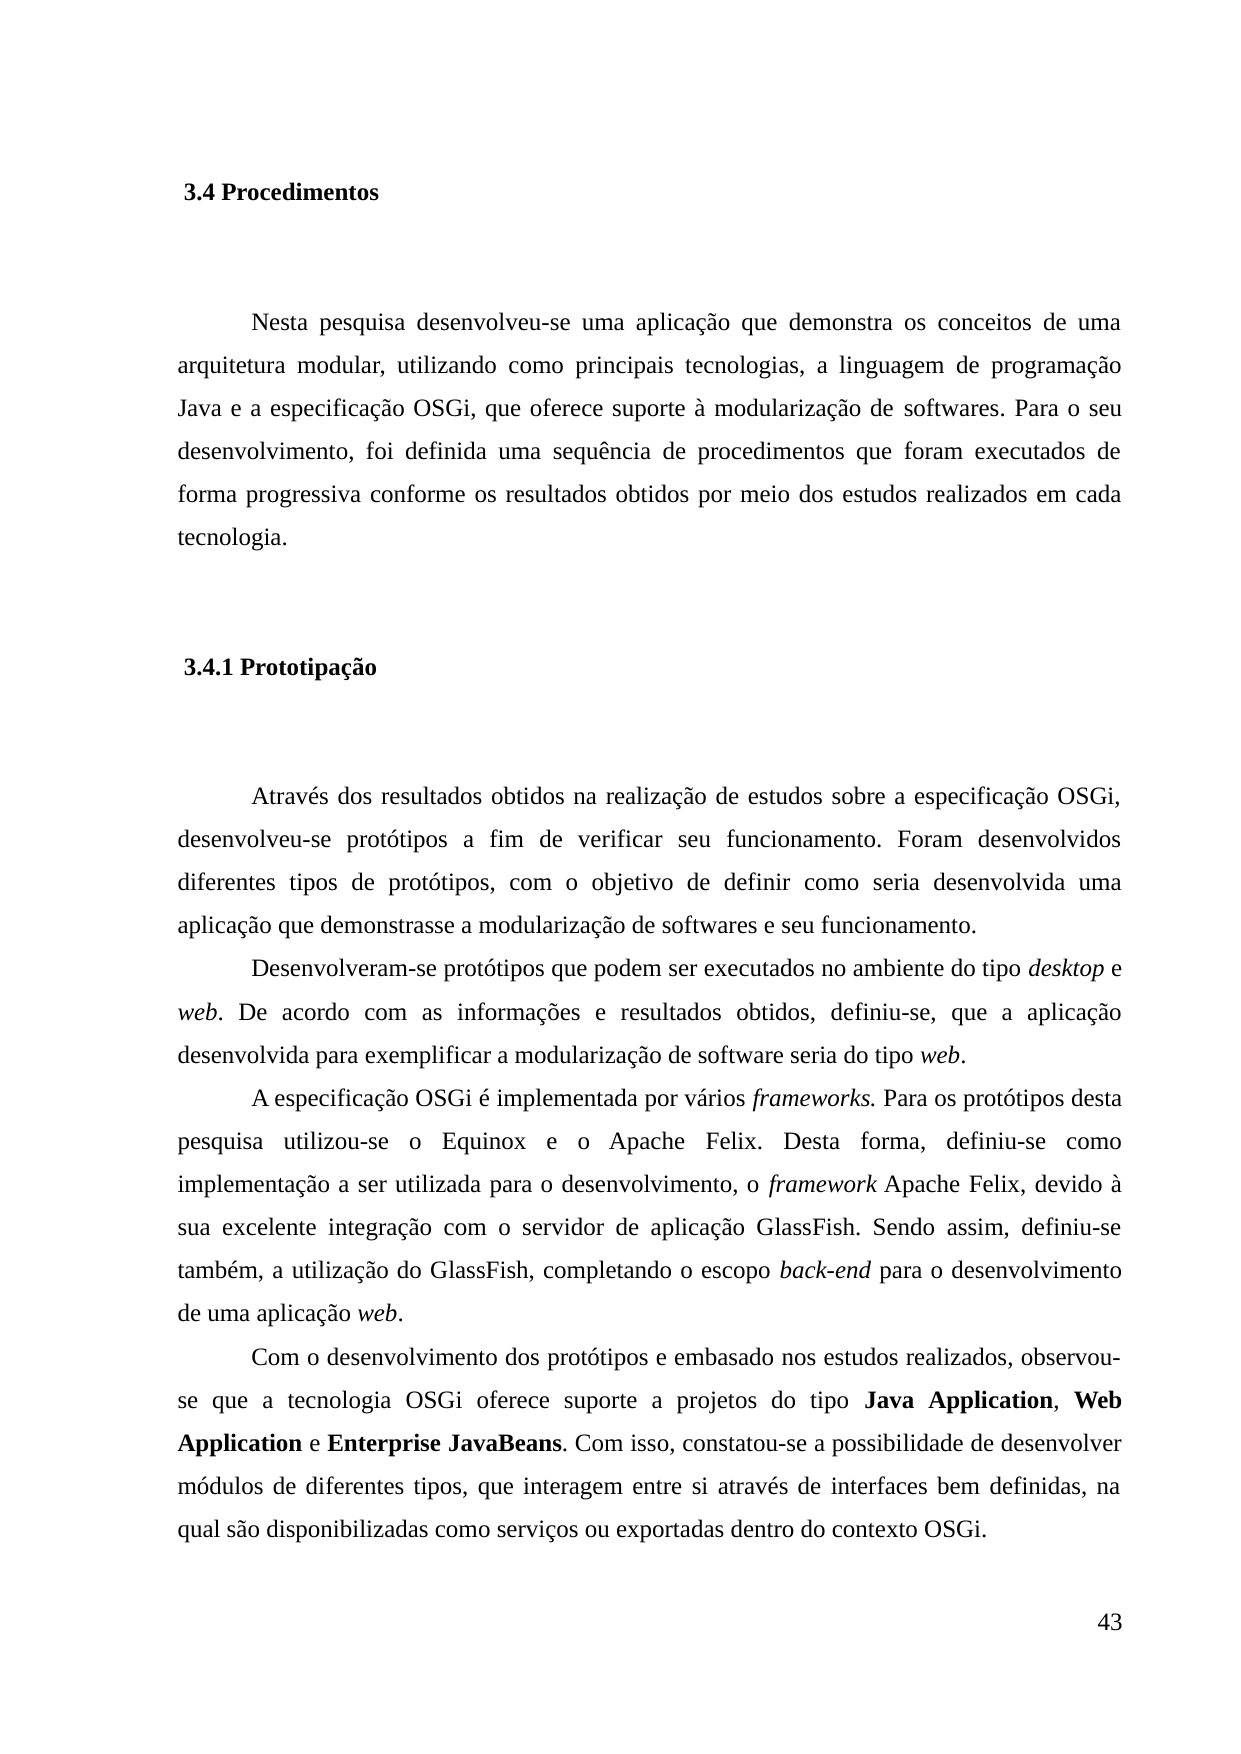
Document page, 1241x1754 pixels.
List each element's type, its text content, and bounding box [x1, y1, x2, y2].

text A especificação OSGi é implementada por vários frameworks. Para os protótipos desta pesquisa utilizou-se o Equinox e o Apache Felix. Desta forma, definiu-se como implementação a ser utilizada para o desenvolvimento, o framework Apache Felix, devido à sua excelente integração com o servidor de aplicação GlassFish. Sendo assim, definiu-se também, a utilização do GlassFish, completando o escopo back-end para o desenvolvimento de uma aplicação web. [177, 1083, 1122, 1327]
text Nesta pesquisa desenvolveu-se uma aplicação que demonstra os conceitos de uma arquitetura modular, utilizando como principais tecnologias, a linguagem de programação Java e a especificação OSGi, que oferece suporte à modularização de softwares. Para o seu desenvolvimento, foi definida uma sequência de procedimentos que foram executados de forma progressiva conforme os resultados obtidos por meio dos estudos realizados em cada tecnologia. [177, 307, 1122, 551]
text Com o desenvolvimento dos protótipos e embasado nos estudos realizados, observou-se que a tecnologia OSGi oferece suporte a projetos do tipo Java Application, Web Application e Enterprise JavaBeans. Com isso, constatou-se a possibilidade de desenvolver módulos de diferentes tipos, que interagem entre si através de interfaces bem definidas, na qual são disponibilizadas como serviços ou exportadas dentro do contexto OSGi. [177, 1342, 1122, 1543]
subtitle Procedimentos [177, 177, 1122, 206]
subtitle Prototipação [177, 652, 1122, 680]
text Desenvolveram-se protótipos que podem ser executados no ambiente do tipo desktop e web. De acordo com as informações e resultados obtidos, definiu-se, que a aplicação desenvolvida para exemplificar a modularização de software seria do tipo web. [177, 953, 1122, 1068]
text Através dos resultados obtidos na realização de estudos sobre a especificação OSGi, desenvolveu-se protótipos a fim de verificar seu funcionamento. Foram desenvolvidos diferentes tipos de protótipos, com o objetivo de definir como seria desenvolvida uma aplicação que demonstrasse a modularização de softwares e seu funcionamento. [177, 781, 1122, 939]
